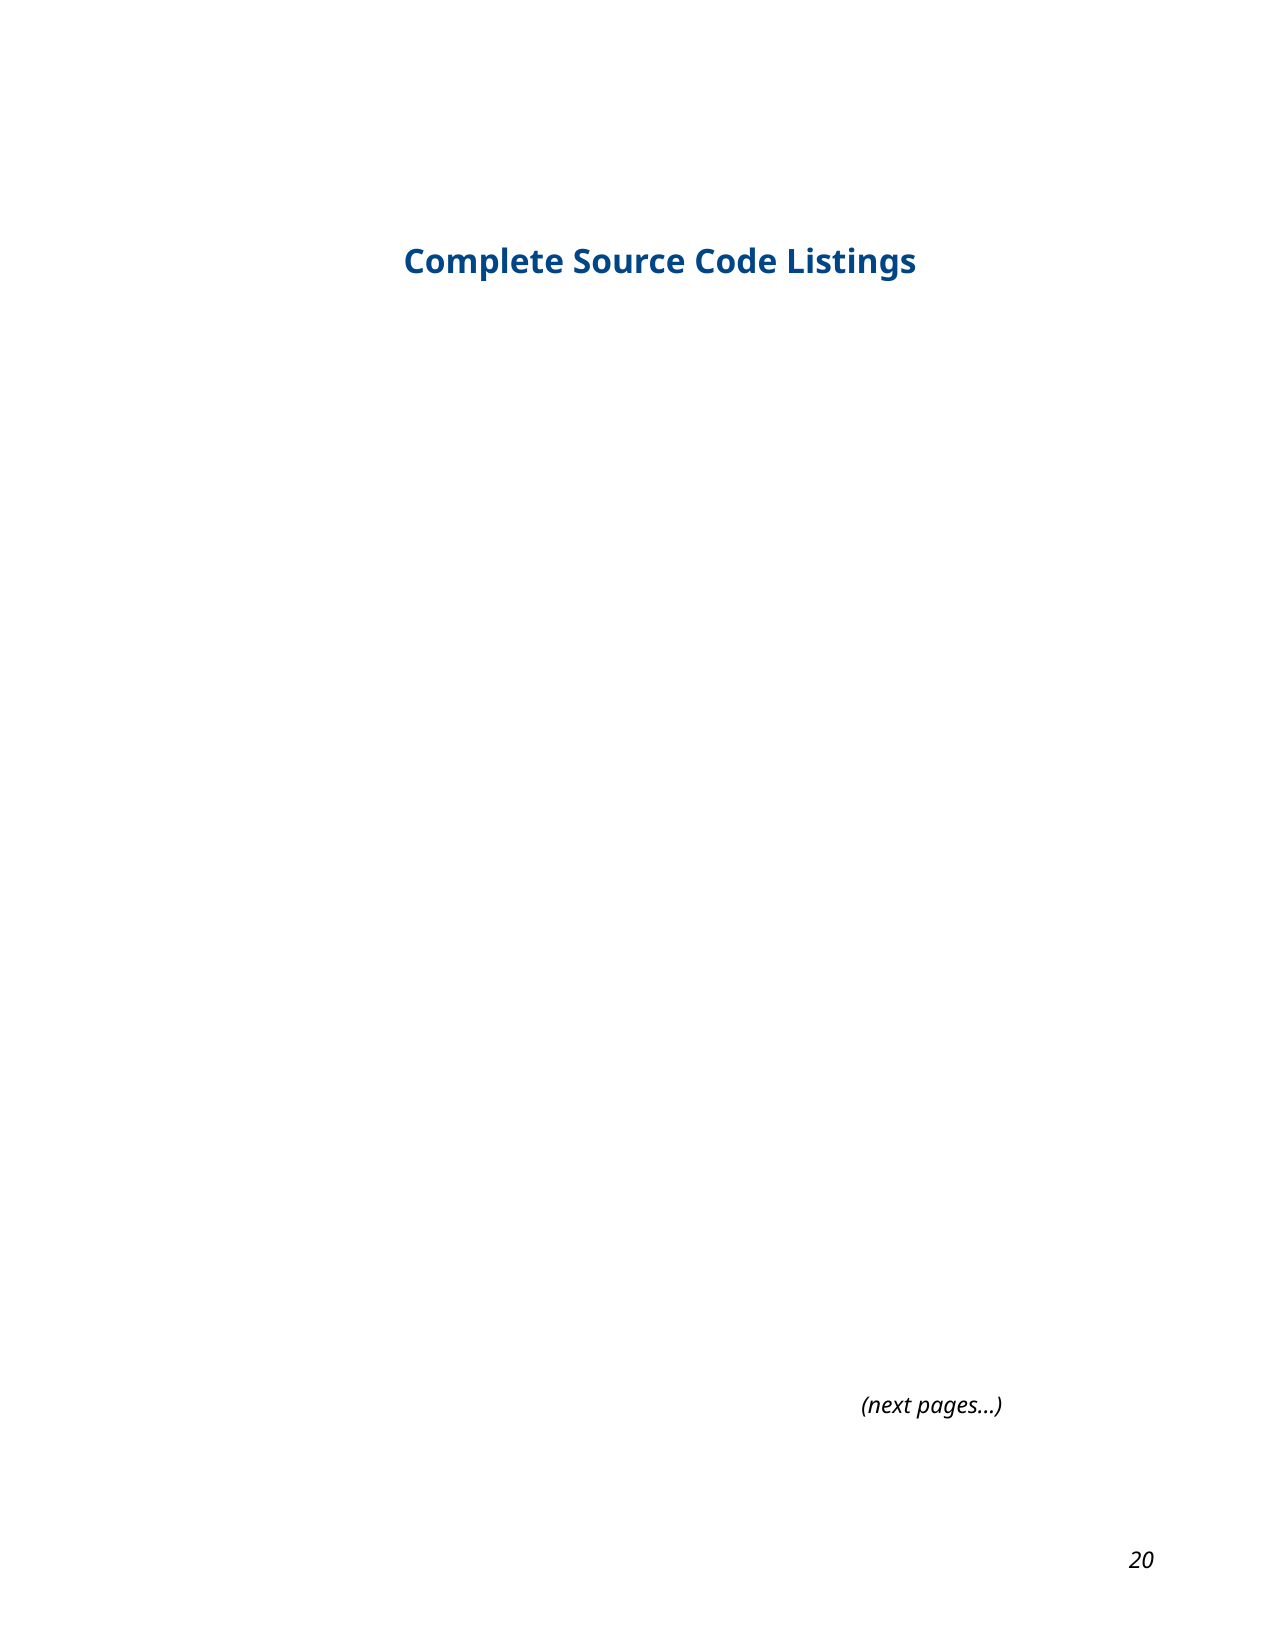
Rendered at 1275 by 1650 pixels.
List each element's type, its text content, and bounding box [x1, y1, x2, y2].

subtitle Complete Source Code Listings [118, 100, 1156, 283]
text (next pages...) [118, 1389, 1156, 1420]
